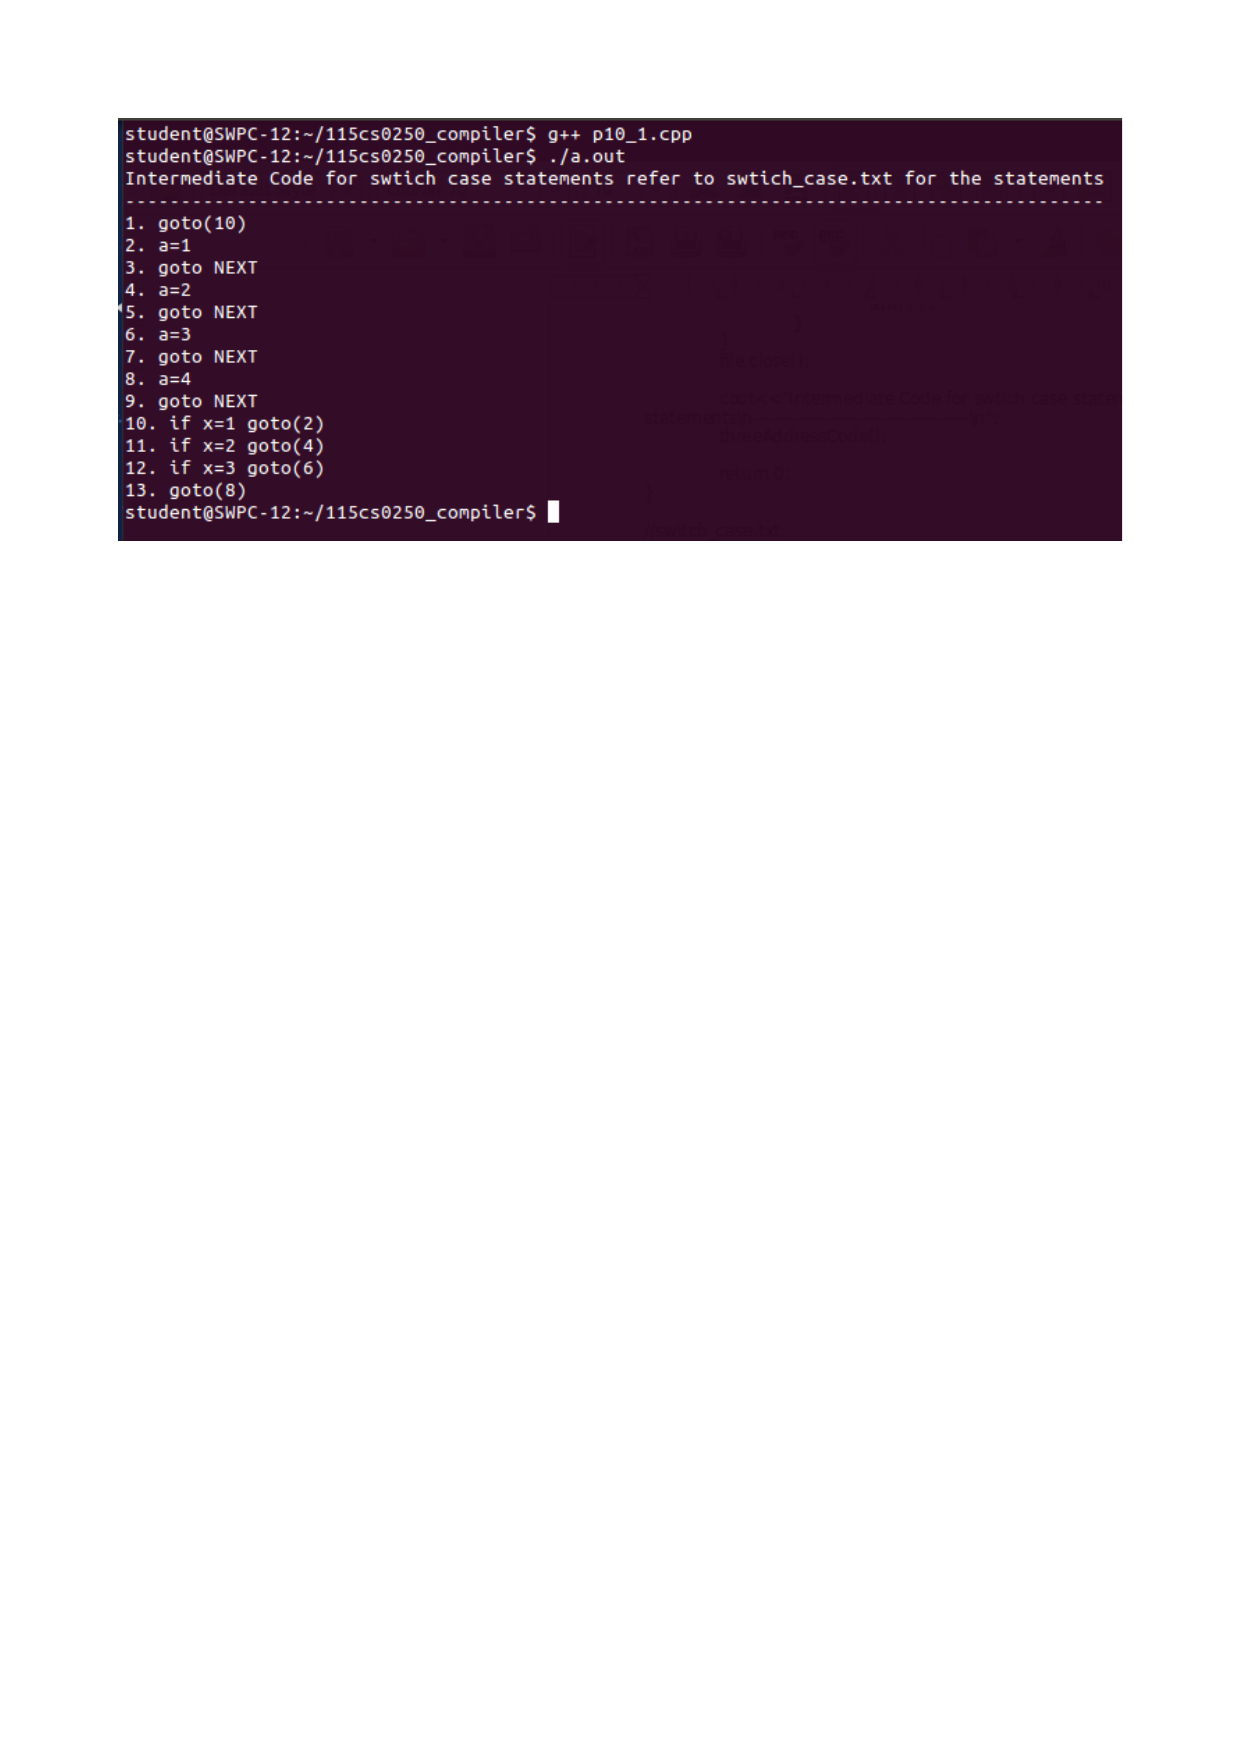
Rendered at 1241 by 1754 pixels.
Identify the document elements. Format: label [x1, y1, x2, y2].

picture [118, 118, 1123, 541]
